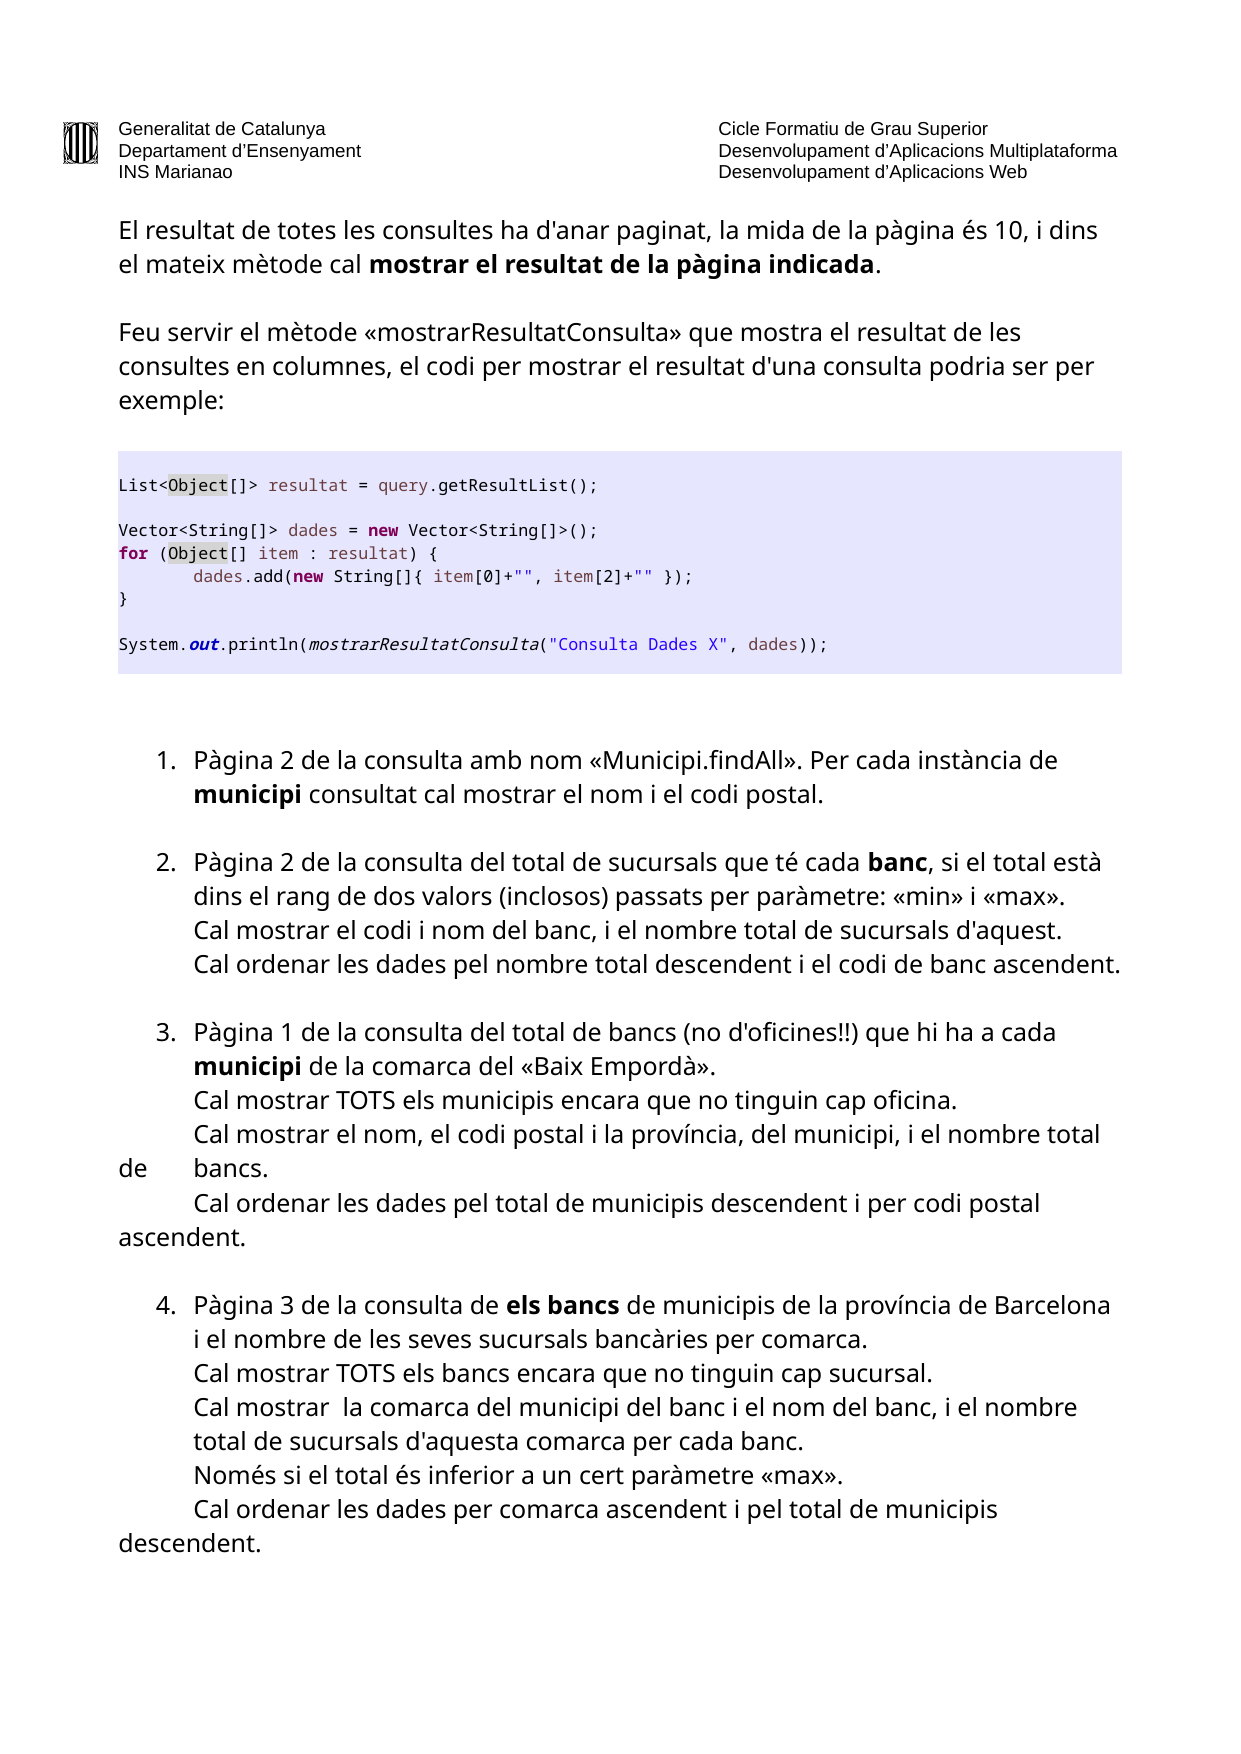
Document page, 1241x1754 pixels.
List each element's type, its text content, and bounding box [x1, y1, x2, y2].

text Només si el total és inferior a un cert paràmetre «max». [118, 1458, 1122, 1492]
text Cal mostrar el nom, el codi postal i la província, del municipi, i el nombre total de bancs. [118, 1117, 1122, 1185]
list Cal mostrar TOTS els bancs encara que no tinguin cap sucursal. [156, 1356, 1122, 1389]
list Pàgina 3 de la consulta de els bancs de municipis de la província de Barcelona i el nombre de les seves sucursals bancàries per comarca. [156, 1287, 1122, 1356]
list Pàgina 2 de la consulta del total de sucursals que té cada banc, si el total està dins el rang de dos valors (inclosos) passats per paràmetre: «min» i «max». [156, 844, 1122, 913]
text Feu servir el mètode «mostrarResultatConsulta» que mostra el resultat de les consultes en columnes, el codi per mostrar el resultat d'una consulta podria ser per exemple: [118, 314, 1122, 417]
text for (Object[] item : resultat) { [118, 542, 1122, 564]
text dades.add(new String[]{ item[0]+"", item[2]+"" }); [118, 564, 1122, 587]
text Cal mostrar TOTS els municipis encara que no tinguin cap oficina. [118, 1083, 1122, 1117]
text Vector<String[]> dades = new Vector<String[]>(); [118, 519, 1122, 542]
list Pàgina 2 de la consulta amb nom «Municipi.findAll». Per cada instància de municipi consultat cal mostrar el nom i el codi postal. [156, 742, 1122, 811]
list Pàgina 1 de la consulta del total de bancs (no d'oficines!!) que hi ha a cada municipi de la comarca del «Baix Empordà». [156, 1015, 1122, 1083]
text Cal ordenar les dades pel total de municipis descendent i per codi postal ascendent. [118, 1185, 1122, 1253]
text } [118, 587, 1122, 610]
list Cal mostrar la comarca del municipi del banc i el nom del banc, i el nombre total de sucursals d'aquesta comarca per cada banc. [156, 1389, 1122, 1458]
text Cal ordenar les dades per comarca ascendent i pel total de municipis descendent. [118, 1492, 1122, 1560]
text Cal mostrar el codi i nom del banc, i el nombre total de sucursals d'aquest. [118, 913, 1122, 947]
text El resultat de totes les consultes ha d'anar paginat, la mida de la pàgina és 10, i dins el mateix mètode cal mostrar el resultat de la pàgina indicada. [118, 212, 1122, 280]
text System.out.println(mostrarResultatConsulta("Consulta Dades X", dades)); [118, 632, 1122, 655]
text Cal ordenar les dades pel nombre total descendent i el codi de banc ascendent. [118, 947, 1122, 981]
text List<Object[]> resultat = query.getResultList(); [118, 473, 1122, 496]
